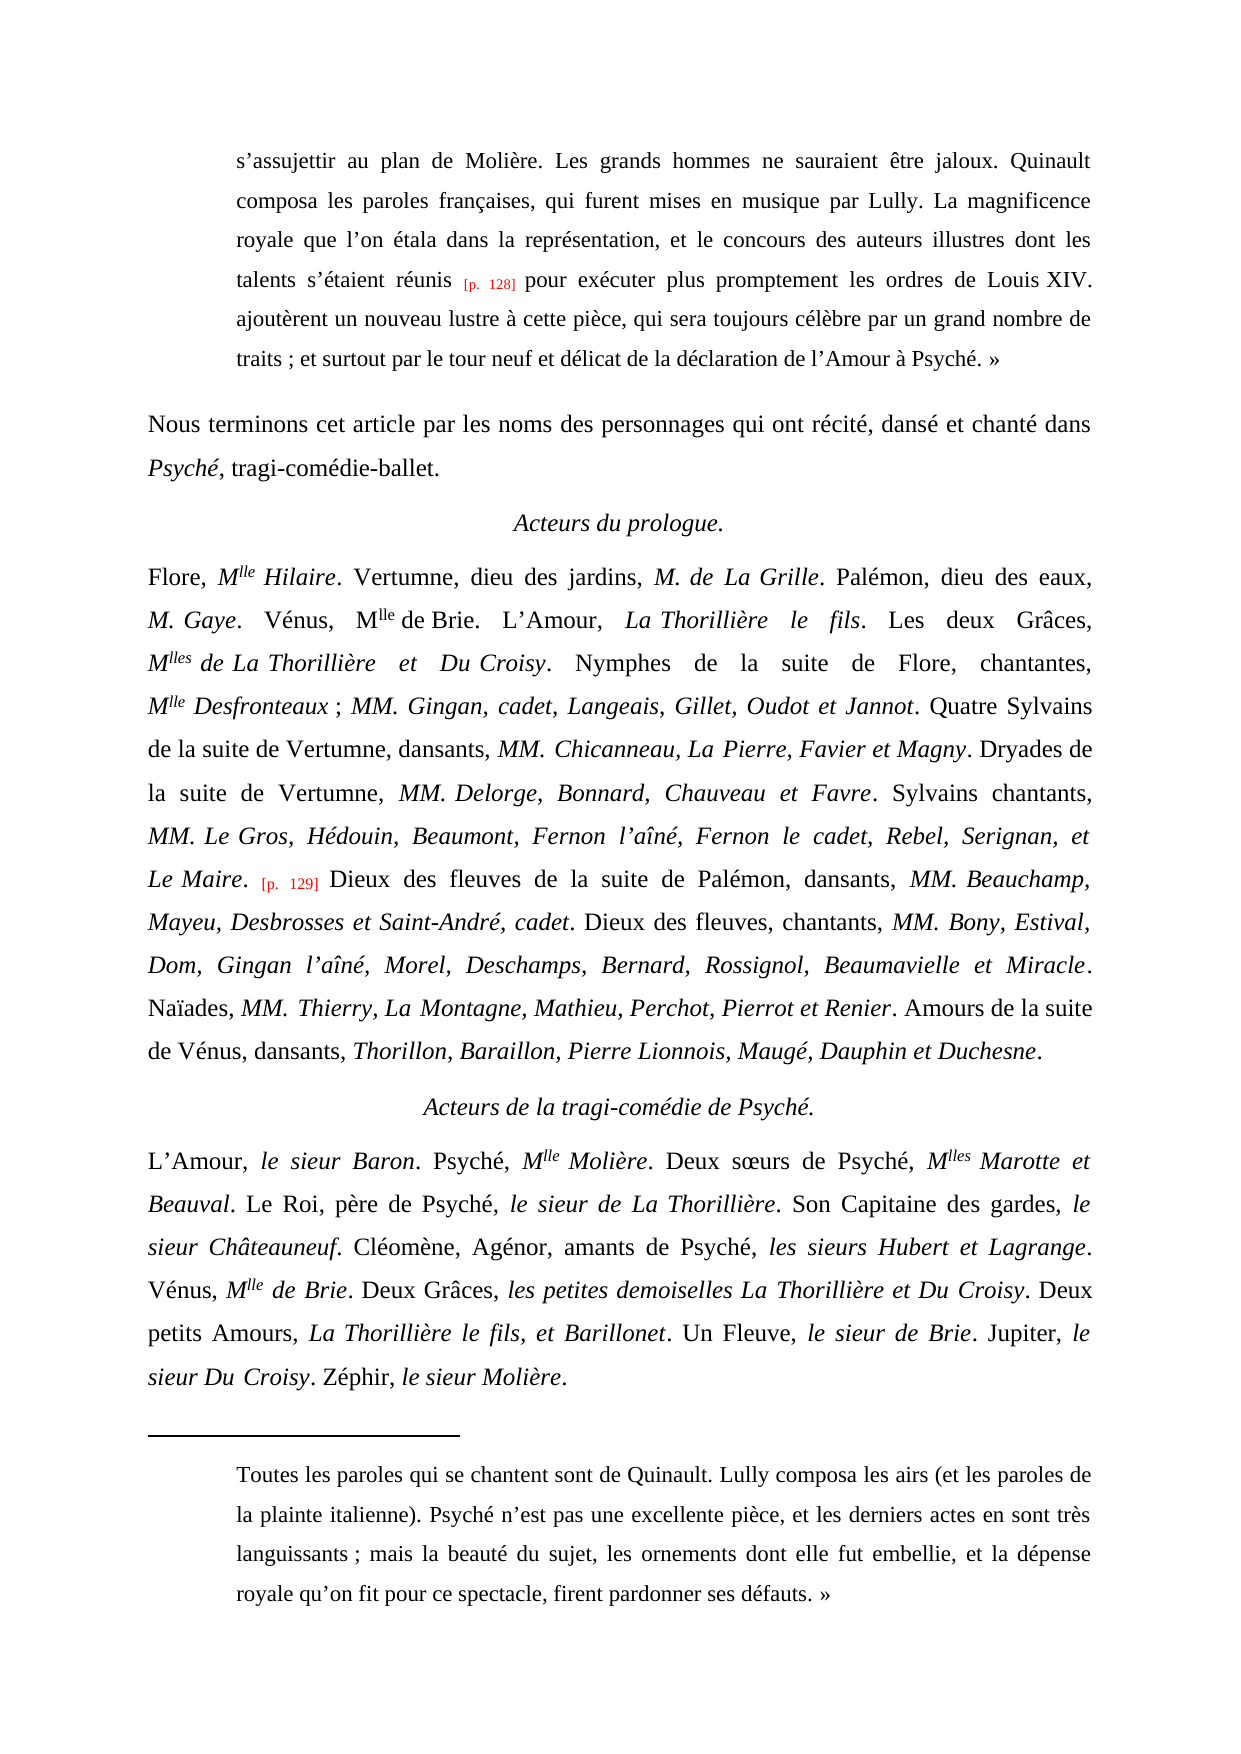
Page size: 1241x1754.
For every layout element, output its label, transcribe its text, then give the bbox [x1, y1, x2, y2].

text s’assujettir au plan de Molière. Les grands hommes ne sauraient être jaloux. Quinault composa les paroles françaises, qui furent mises en musique par Lully. La magnificence royale que l’on étala dans la représentation, et le concours des auteurs illustres dont les talents s’étaient réunis [p. 128] pour exécuter plus promptement les ordres de Louis XIV. ajoutèrent un nouveau lustre à cette pièce, qui sera toujours célèbre par un grand nombre de traits ; et surtout par le tour neuf et délicat de la déclaration de l’Amour à Psyché. » [236, 148, 1093, 371]
text Acteurs de la tragi-comédie de Psyché. [148, 1092, 1093, 1121]
text Nous terminons cet article par les noms des personnages qui ont récité, dansé et chanté dans Psyché, tragi-comédie-ballet. [148, 409, 1093, 481]
text Acteurs du prologue. [148, 508, 1093, 537]
text L’Amour, le sieur Baron. Psyché, Mlle Molière. Deux sœurs de Psyché, Mlles Marotte et Beauval. Le Roi, père de Psyché, le sieur de La Thorillière. Son Capitaine des gardes, le sieur Châteauneuf. Cléomène, Agénor, amants de Psyché, les sieurs Hubert et Lagrange. Vénus, Mlle de Brie. Deux Grâces, les petites demoiselles La Thorillière et Du Croisy. Deux petits Amours, La Thorillière le fils, et Barillonet. Un Fleuve, le sieur de Brie. Jupiter, le sieur Du Croisy. Zéphir, le sieur Molière. [148, 1146, 1093, 1390]
text Flore, Mlle Hilaire. Vertumne, dieu des jardins, M. de La Grille. Palémon, dieu des eaux, M. Gaye. Vénus, Mlle de Brie. L’Amour, La Thorillière le fils. Les deux Grâces, Mlles de La Thorillière et Du Croisy. Nymphes de la suite de Flore, chantantes, Mlle Desfronteaux ; MM. Gingan, cadet, Langeais, Gillet, Oudot et Jannot. Quatre Sylvains de la suite de Vertumne, dansants, MM. Chicanneau, La Pierre, Favier et Magny. Dryades de la suite de Vertumne, MM. Delorge, Bonnard, Chauveau et Favre. Sylvains chantants, MM. Le Gros, Hédouin, Beaumont, Fernon l’aîné, Fernon le cadet, Rebel, Serignan, et Le Maire. [p. 129] Dieux des fleuves de la suite de Palémon, dansants, MM. Beauchamp, Mayeu, Desbrosses et Saint-André, cadet. Dieux des fleuves, chantants, MM. Bony, Estival, Dom, Gingan l’aîné, Morel, Deschamps, Bernard, Rossignol, Beaumavielle et Miracle. Naïades, MM. Thierry, La Montagne, Mathieu, Perchot, Pierrot et Renier. Amours de la suite de Vénus, dansants, Thorillon, Baraillon, Pierre Lionnois, Maugé, Dauphin et Duchesne. [148, 562, 1093, 1065]
text Toutes les paroles qui se chantent sont de Quinault. Lully composa les airs (et les paroles de la plainte italienne). Psyché n’est pas une excellente pièce, et les derniers actes en sont très languissants ; mais la beauté du sujet, les ornements dont elle fut embellie, et la dépense royale qu’on fit pour ce spectacle, firent pardonner ses défauts. » [236, 1462, 1093, 1606]
